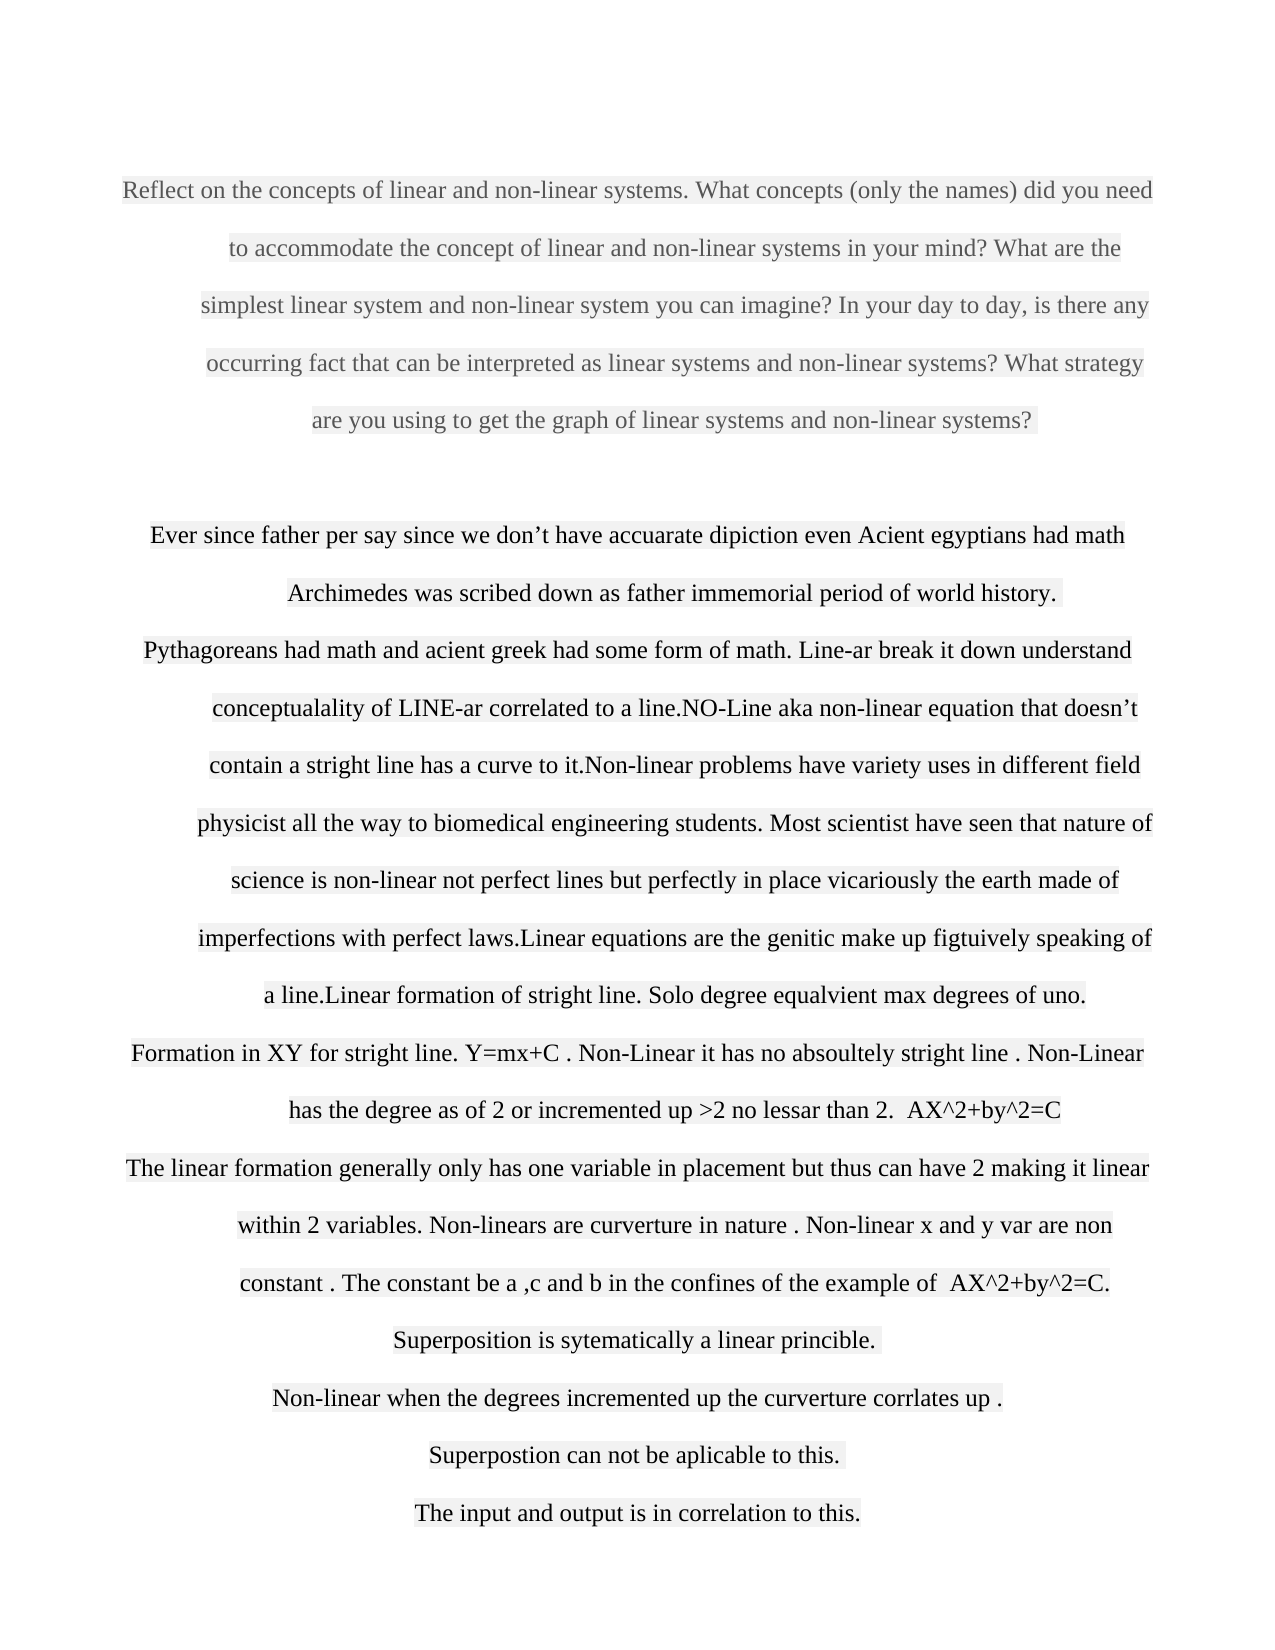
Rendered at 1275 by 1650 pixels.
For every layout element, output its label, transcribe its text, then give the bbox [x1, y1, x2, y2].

text Superposition is sytematically a linear princible. [118, 1326, 1157, 1354]
text Reflect on the concepts of linear and non-linear systems. What concepts (only the names) did you need to accommodate the concept of linear and non-linear systems in your mind? What are the simplest linear system and non-linear system you can imagine? In your day to day, is there any occurring fact that can be interpreted as linear systems and non-linear systems? What strategy are you using to get the graph of linear systems and non-linear systems? [118, 176, 1157, 492]
text Non-linear when the degrees incremented up the curverture corrlates up . [118, 1383, 1157, 1412]
text Pythagoreans had math and acient greek had some form of math. Line-ar break it down understand conceptualality of LINE-ar correlated to a line.NO-Line aka non-linear equation that doesn’t contain a stright line has a curve to it.Non-linear problems have variety uses in different field physicist all the way to biomedical engineering students. Most scientist have seen that nature of science is non-linear not perfect lines but perfectly in place vicariously the earth made of imperfections with perfect laws.Linear equations are the genitic make up figtuively speaking of a line.Linear formation of stright line. Solo degree equalvient max degrees of uno. [118, 636, 1157, 1009]
text The input and output is in correlation to this. [118, 1498, 1157, 1527]
text Ever since father per say since we don’t have accuarate dipiction even Acient egyptians had math Archimedes was scribed down as father immemorial period of world history. [118, 521, 1157, 607]
text The linear formation generally only has one variable in placement but thus can have 2 making it linear within 2 variables. Non-linears are curverture in nature . Non-linear x and y var are non constant . The constant be a ,c and b in the confines of the example of AX^2+by^2=C. [118, 1153, 1157, 1297]
text Superpostion can not be aplicable to this. [118, 1441, 1157, 1469]
text Formation in XY for stright line. Y=mx+C . Non-Linear it has no absoultely stright line . Non-Linear has the degree as of 2 or incremented up >2 no lessar than 2. AX^2+by^2=C [118, 1038, 1157, 1124]
